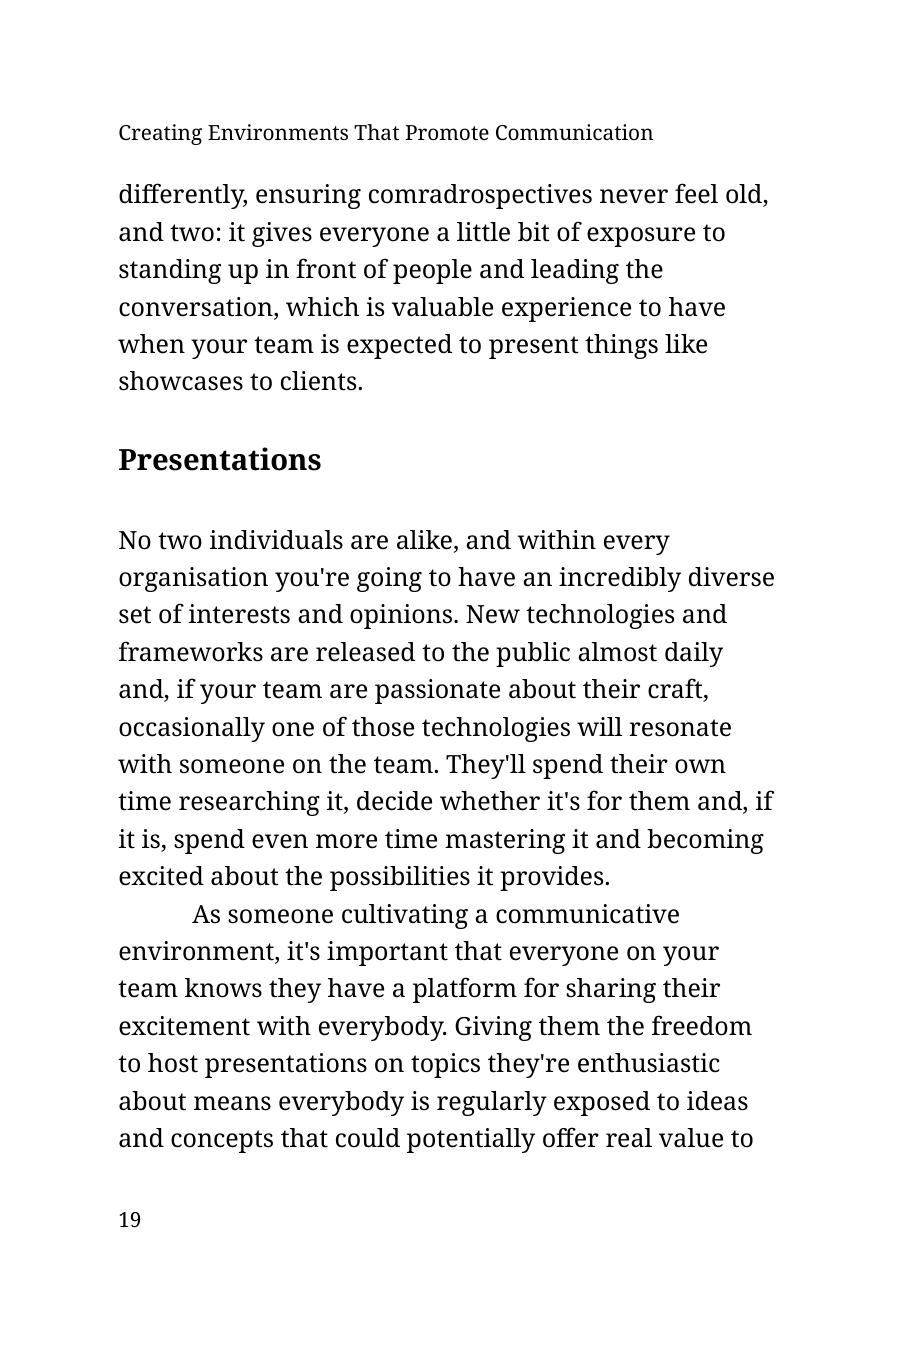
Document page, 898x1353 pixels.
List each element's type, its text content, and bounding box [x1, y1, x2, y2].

subtitle Presentations [118, 439, 779, 478]
text No two individuals are alike, and within every organisation you're going to have an incredibly diverse set of interests and opinions. New technologies and frameworks are released to the public almost daily and, if your team are passionate about their craft, occasionally one of those technologies will resonate with someone on the team. They'll spend their own time researching it, decide whether it's for them and, if it is, spend even more time mastering it and becoming excited about the possibilities it provides. [118, 522, 779, 893]
text differently, ensuring comradrospectives never feel old, and two: it gives everyone a little bit of exposure to standing up in front of people and leading the conversation, which is valuable experience to have when your team is expected to present things like showcases to clients. [118, 177, 779, 398]
text As someone cultivating a communicative environment, it's important that everyone on your team knows they have a platform for sharing their excitement with everybody. Giving them the freedom to host presentations on topics they're enthusiastic about means everybody is regularly exposed to ideas and concepts that could potentially offer real value to [118, 896, 779, 1155]
